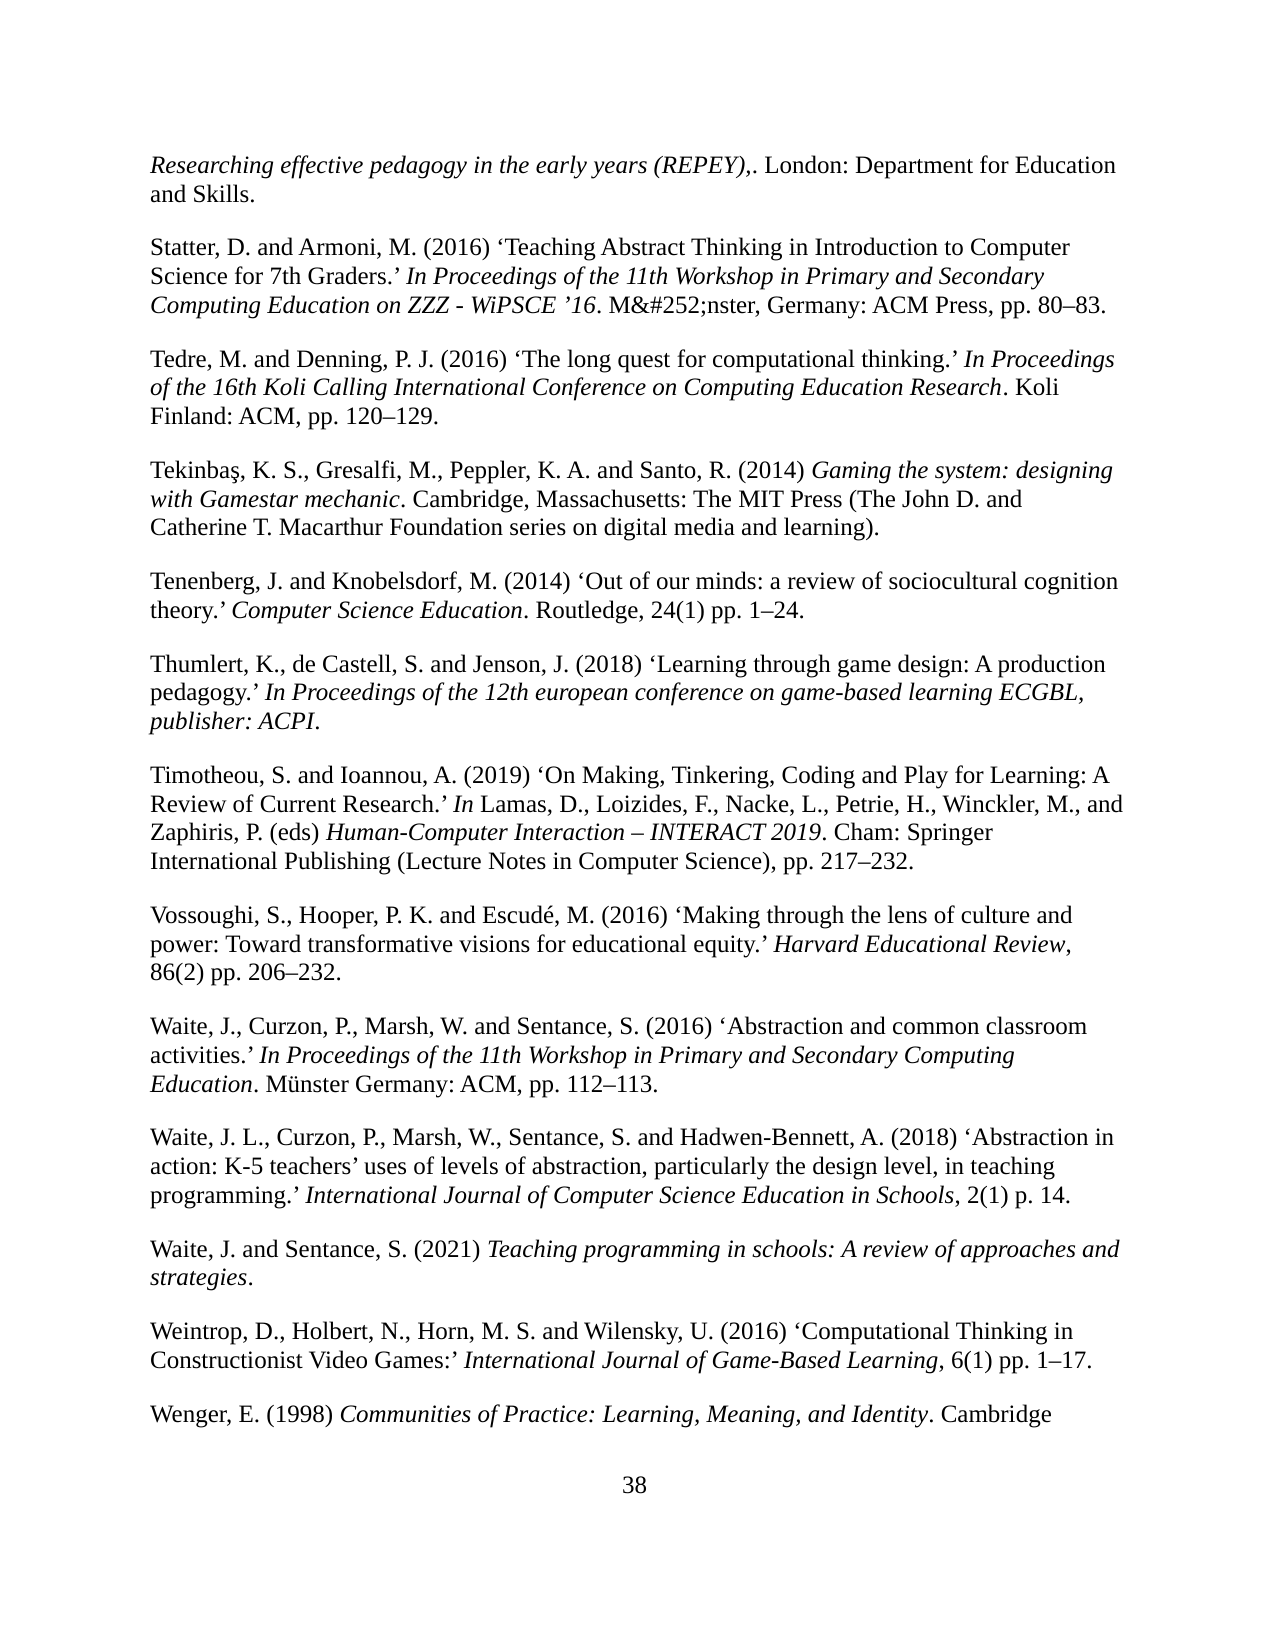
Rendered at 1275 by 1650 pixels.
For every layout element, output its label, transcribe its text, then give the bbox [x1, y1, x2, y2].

text Researching effective pedagogy in the early years (REPEY),. London: Department for Education and Skills. [150, 150, 1125, 207]
text Waite, J., Curzon, P., Marsh, W. and Sentance, S. (2016) ‘Abstraction and common classroom activities.’ In Proceedings of the 11th Workshop in Primary and Secondary Computing Education. Münster Germany: ACM, pp. 112–113. [150, 1011, 1125, 1097]
text Statter, D. and Armoni, M. (2016) ‘Teaching Abstract Thinking in Introduction to Computer Science for 7th Graders.’ In Proceedings of the 11th Workshop in Primary and Secondary Computing Education on ZZZ - WiPSCE ’16. M&#252;nster, Germany: ACM Press, pp. 80–83. [150, 232, 1125, 319]
text Tekinbaş, K. S., Gresalfi, M., Peppler, K. A. and Santo, R. (2014) Gaming the system: designing with Gamestar mechanic. Cambridge, Massachusetts: The MIT Press (The John D. and Catherine T. Macarthur Foundation series on digital media and learning). [150, 455, 1125, 541]
text Tedre, M. and Denning, P. J. (2016) ‘The long quest for computational thinking.’ In Proceedings of the 16th Koli Calling International Conference on Computing Education Research. Koli Finland: ACM, pp. 120–129. [150, 344, 1125, 430]
text Weintrop, D., Holbert, N., Horn, M. S. and Wilensky, U. (2016) ‘Computational Thinking in Constructionist Video Games:’ International Journal of Game-Based Learning, 6(1) pp. 1–17. [150, 1316, 1125, 1374]
text Tenenberg, J. and Knobelsdorf, M. (2014) ‘Out of our minds: a review of sociocultural cognition theory.’ Computer Science Education. Routledge, 24(1) pp. 1–24. [150, 566, 1125, 624]
text Vossoughi, S., Hooper, P. K. and Escudé, M. (2016) ‘Making through the lens of culture and power: Toward transformative visions for educational equity.’ Harvard Educational Review, 86(2) pp. 206–232. [150, 900, 1125, 986]
text Thumlert, K., de Castell, S. and Jenson, J. (2018) ‘Learning through game design: A production pedagogy.’ In Proceedings of the 12th european conference on game-based learning ECGBL, publisher: ACPI. [150, 649, 1125, 735]
text Waite, J. and Sentance, S. (2021) Teaching programming in schools: A review of approaches and strategies. [150, 1234, 1125, 1291]
text Wenger, E. (1998) Communities of Practice: Learning, Meaning, and Identity. Cambridge [150, 1399, 1125, 1427]
text Timotheou, S. and Ioannou, A. (2019) ‘On Making, Tinkering, Coding and Play for Learning: A Review of Current Research.’ In Lamas, D., Loizides, F., Nacke, L., Petrie, H., Winckler, M., and Zaphiris, P. (eds) Human-Computer Interaction – INTERACT 2019. Cham: Springer International Publishing (Lecture Notes in Computer Science), pp. 217–232. [150, 760, 1125, 875]
text Waite, J. L., Curzon, P., Marsh, W., Sentance, S. and Hadwen-Bennett, A. (2018) ‘Abstraction in action: K-5 teachers’ uses of levels of abstraction, particularly the design level, in teaching programming.’ International Journal of Computer Science Education in Schools, 2(1) p. 14. [150, 1122, 1125, 1209]
